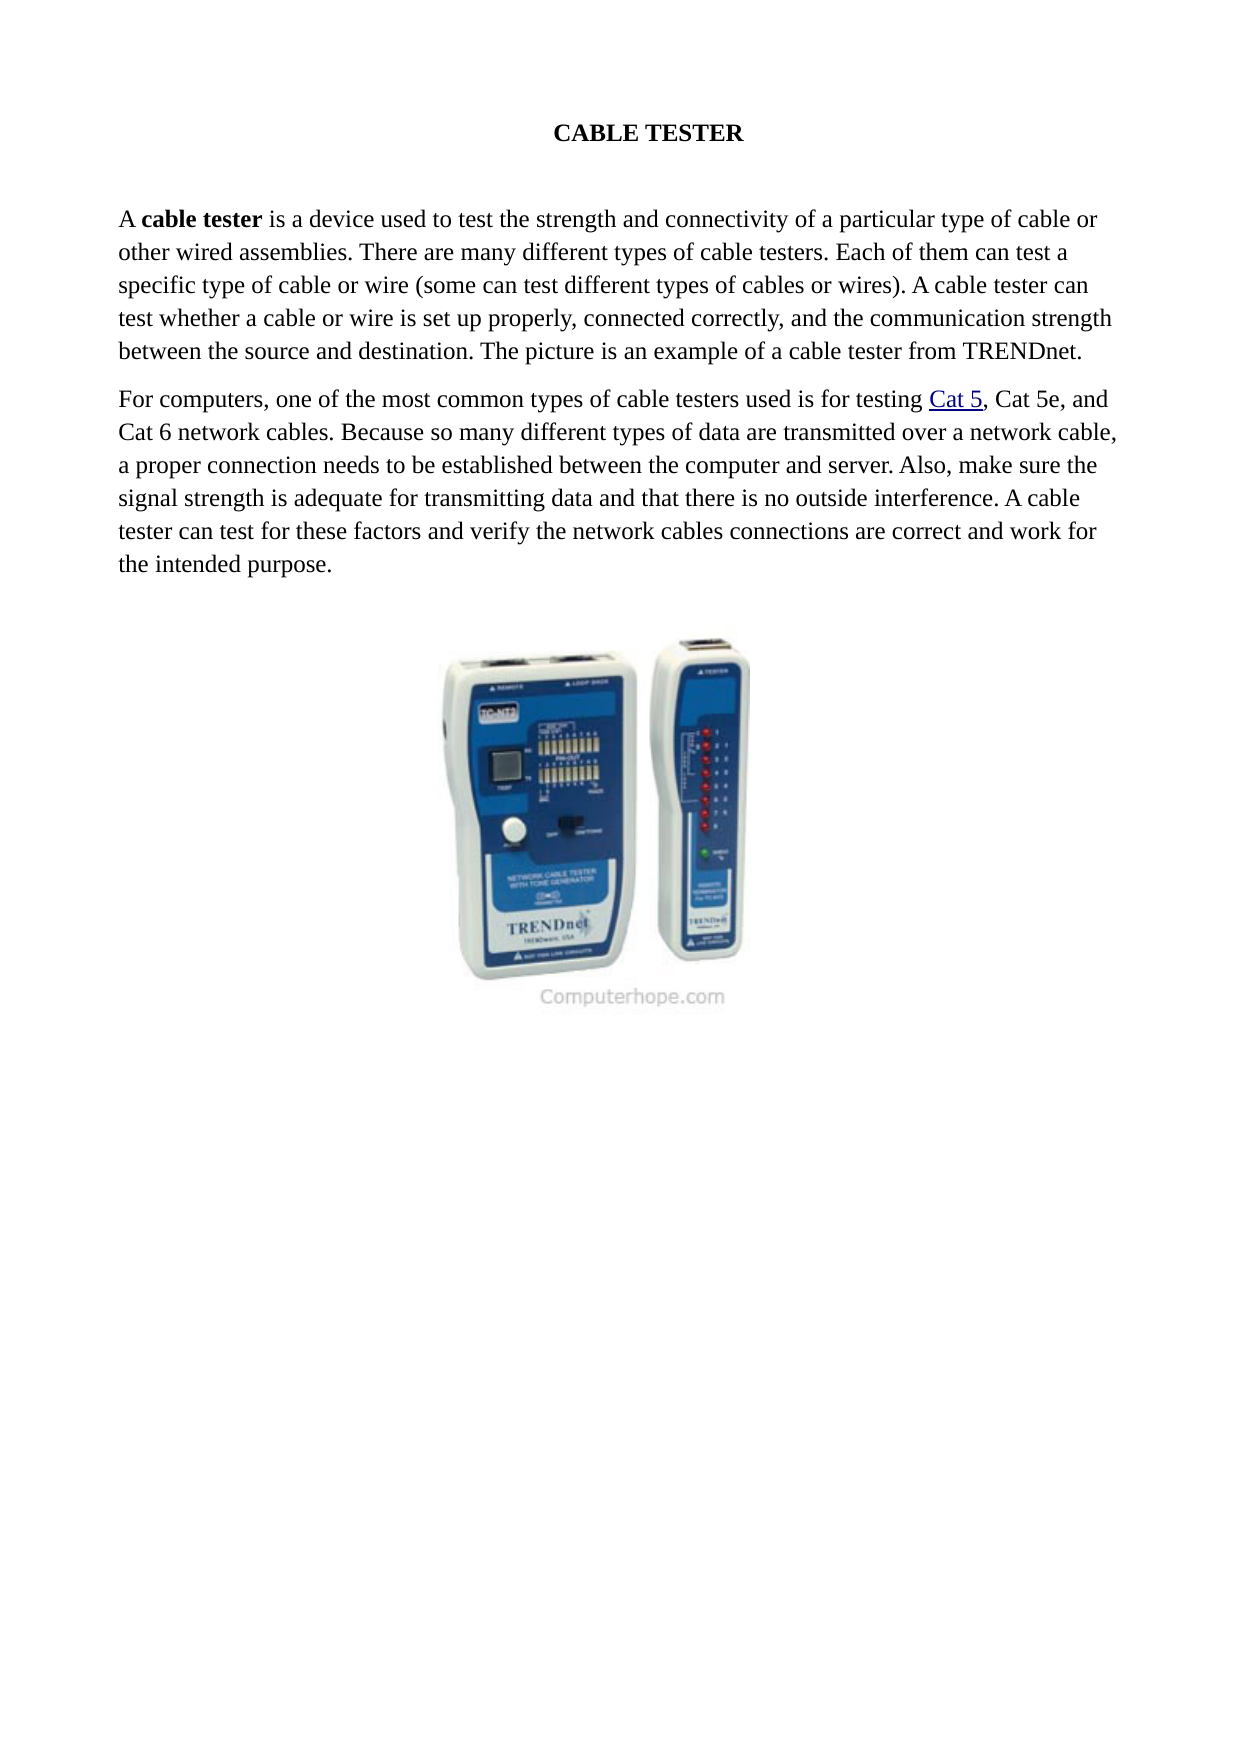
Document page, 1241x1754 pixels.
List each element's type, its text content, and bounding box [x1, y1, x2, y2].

picture [437, 626, 750, 1021]
text CABLE TESTER [118, 118, 1122, 147]
text For computers, one of the most common types of cable testers used is for testing Cat 5, Cat 5e, and Cat 6 network cables. Because so many different types of data are transmitted over a network cable, a proper connection needs to be established between the computer and server. Also, make sure the signal strength is adequate for transmitting data and that there is no outside interference. A cable tester can test for these factors and verify the network cables connections are correct and work for the intended purpose. [118, 384, 1122, 578]
text A cable tester is a device used to test the strength and connectivity of a particular type of cable or other wired assemblies. There are many different types of cable testers. Each of them can test a specific type of cable or wire (some can test different types of cables or wires). A cable tester can test whether a cable or wire is set up properly, connected correctly, and the communication strength between the source and destination. The picture is an example of a cable tester from TRENDnet. [118, 204, 1122, 365]
